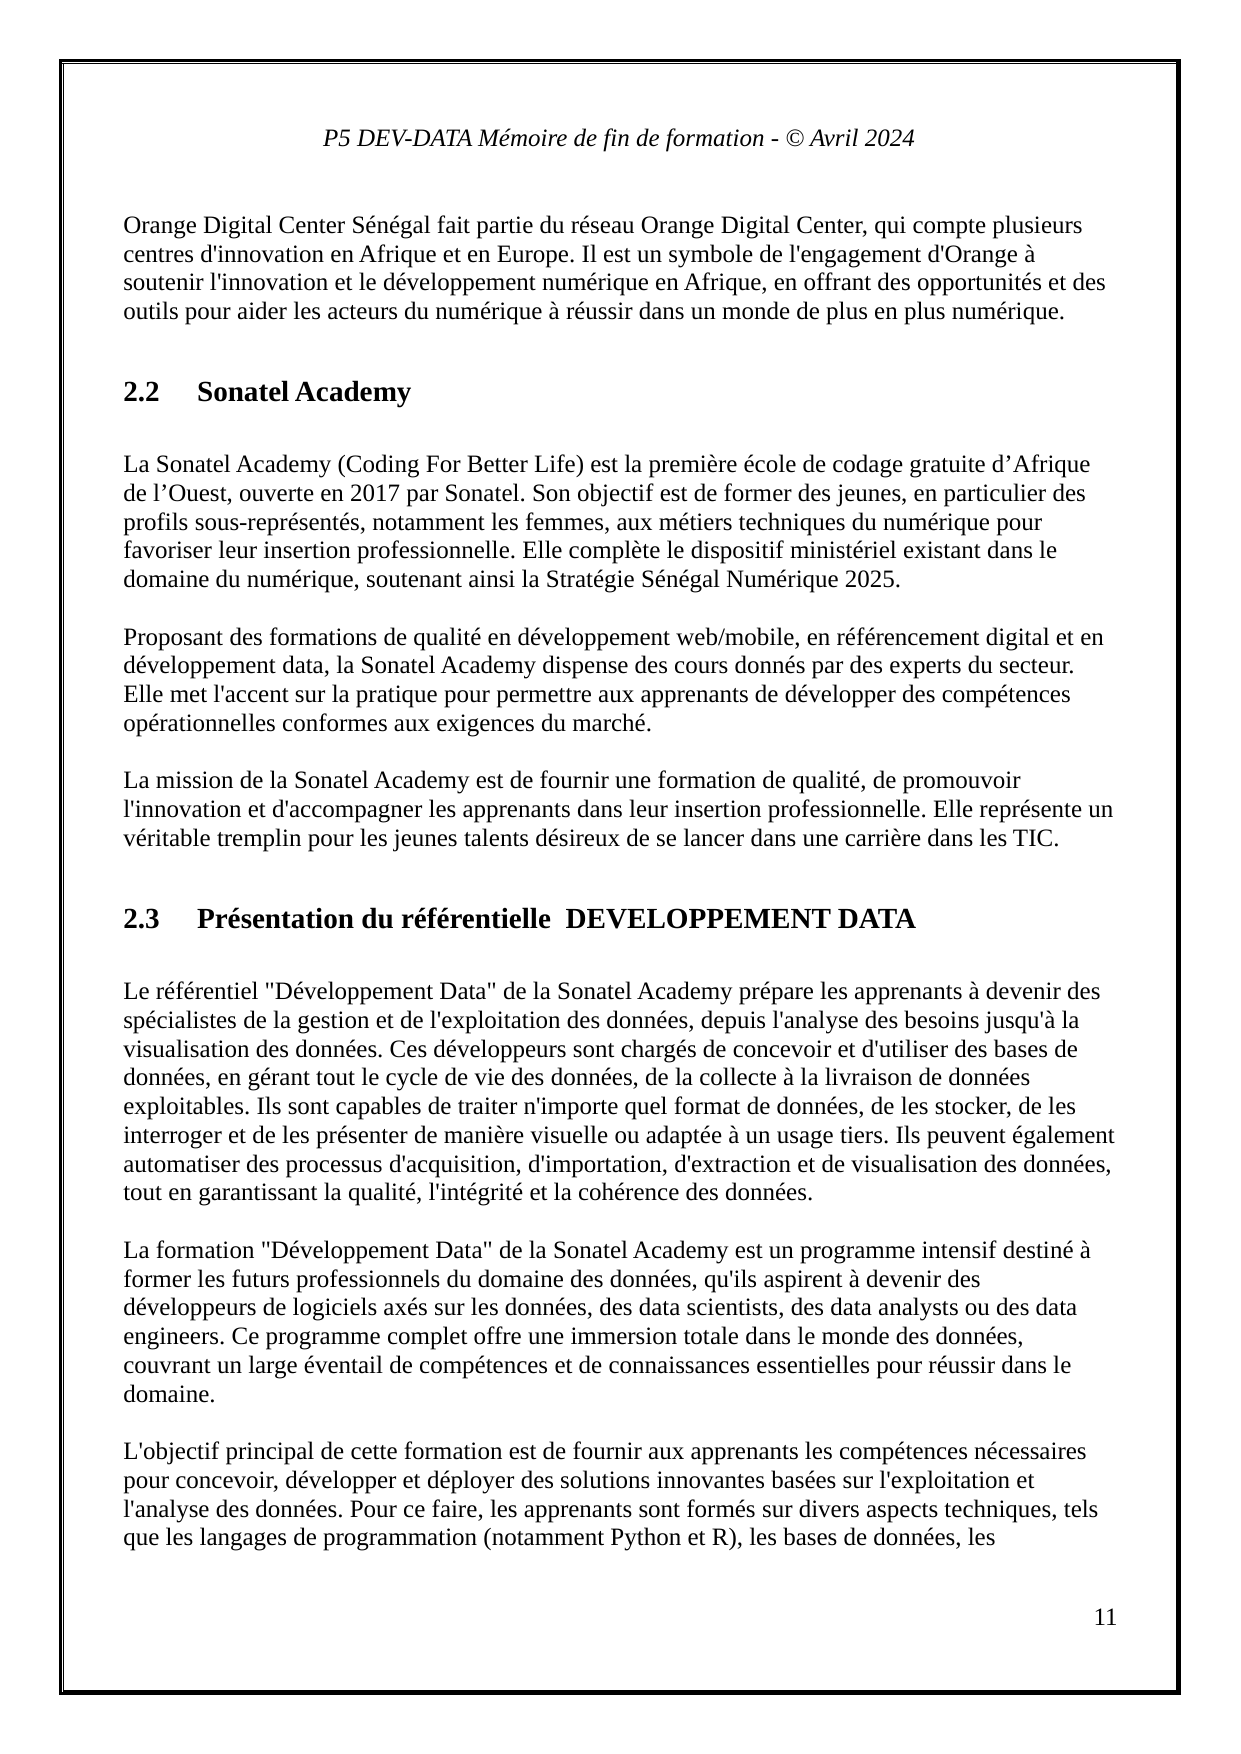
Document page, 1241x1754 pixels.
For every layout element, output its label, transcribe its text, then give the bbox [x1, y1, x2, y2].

text Le référentiel "Développement Data" de la Sonatel Academy prépare les apprenants à devenir des spécialistes de la gestion et de l'exploitation des données, depuis l'analyse des besoins jusqu'à la visualisation des données. Ces développeurs sont chargés de concevoir et d'utiliser des bases de données, en gérant tout le cycle de vie des données, de la collecte à la livraison de données exploitables. Ils sont capables de traiter n'importe quel format de données, de les stocker, de les interroger et de les présenter de manière visuelle ou adaptée à un usage tiers. Ils peuvent également automatiser des processus d'acquisition, d'importation, d'extraction et de visualisation des données, tout en garantissant la qualité, l'intégrité et la cohérence des données. [123, 976, 1117, 1206]
subtitle Sonatel Academy [123, 374, 1117, 408]
text Proposant des formations de qualité en développement web/mobile, en référencement digital et en développement data, la Sonatel Academy dispense des cours donnés par des experts du secteur. Elle met l'accent sur la pratique pour permettre aux apprenants de développer des compétences opérationnelles conformes aux exigences du marché. [123, 622, 1117, 737]
text La formation "Développement Data" de la Sonatel Academy est un programme intensif destiné à former les futurs professionnels du domaine des données, qu'ils aspirent à devenir des développeurs de logiciels axés sur les données, des data scientists, des data analysts ou des data engineers. Ce programme complet offre une immersion totale dans le monde des données, couvrant un large éventail de compétences et de connaissances essentielles pour réussir dans le domaine. [123, 1235, 1117, 1407]
text La Sonatel Academy (Coding For Better Life) est la première école de codage gratuite d’Afrique de l’Ouest, ouverte en 2017 par Sonatel. Son objectif est de former des jeunes, en particulier des profils sous-représentés, notamment les femmes, aux métiers techniques du numérique pour favoriser leur insertion professionnelle. Elle complète le dispositif ministériel existant dans le domaine du numérique, soutenant ainsi la Stratégie Sénégal Numérique 2025. [123, 449, 1117, 593]
subtitle Présentation du référentielle DEVELOPPEMENT DATA [123, 901, 1117, 935]
text L'objectif principal de cette formation est de fournir aux apprenants les compétences nécessaires pour concevoir, développer et déployer des solutions innovantes basées sur l'exploitation et l'analyse des données. Pour ce faire, les apprenants sont formés sur divers aspects techniques, tels que les langages de programmation (notamment Python et R), les bases de données, les [123, 1436, 1117, 1551]
text Orange Digital Center Sénégal fait partie du réseau Orange Digital Center, qui compte plusieurs centres d'innovation en Afrique et en Europe. Il est un symbole de l'engagement d'Orange à soutenir l'innovation et le développement numérique en Afrique, en offrant des opportunités et des outils pour aider les acteurs du numérique à réussir dans un monde de plus en plus numérique. [123, 210, 1117, 325]
text La mission de la Sonatel Academy est de fournir une formation de qualité, de promouvoir l'innovation et d'accompagner les apprenants dans leur insertion professionnelle. Elle représente un véritable tremplin pour les jeunes talents désireux de se lancer dans une carrière dans les TIC. [123, 766, 1117, 852]
